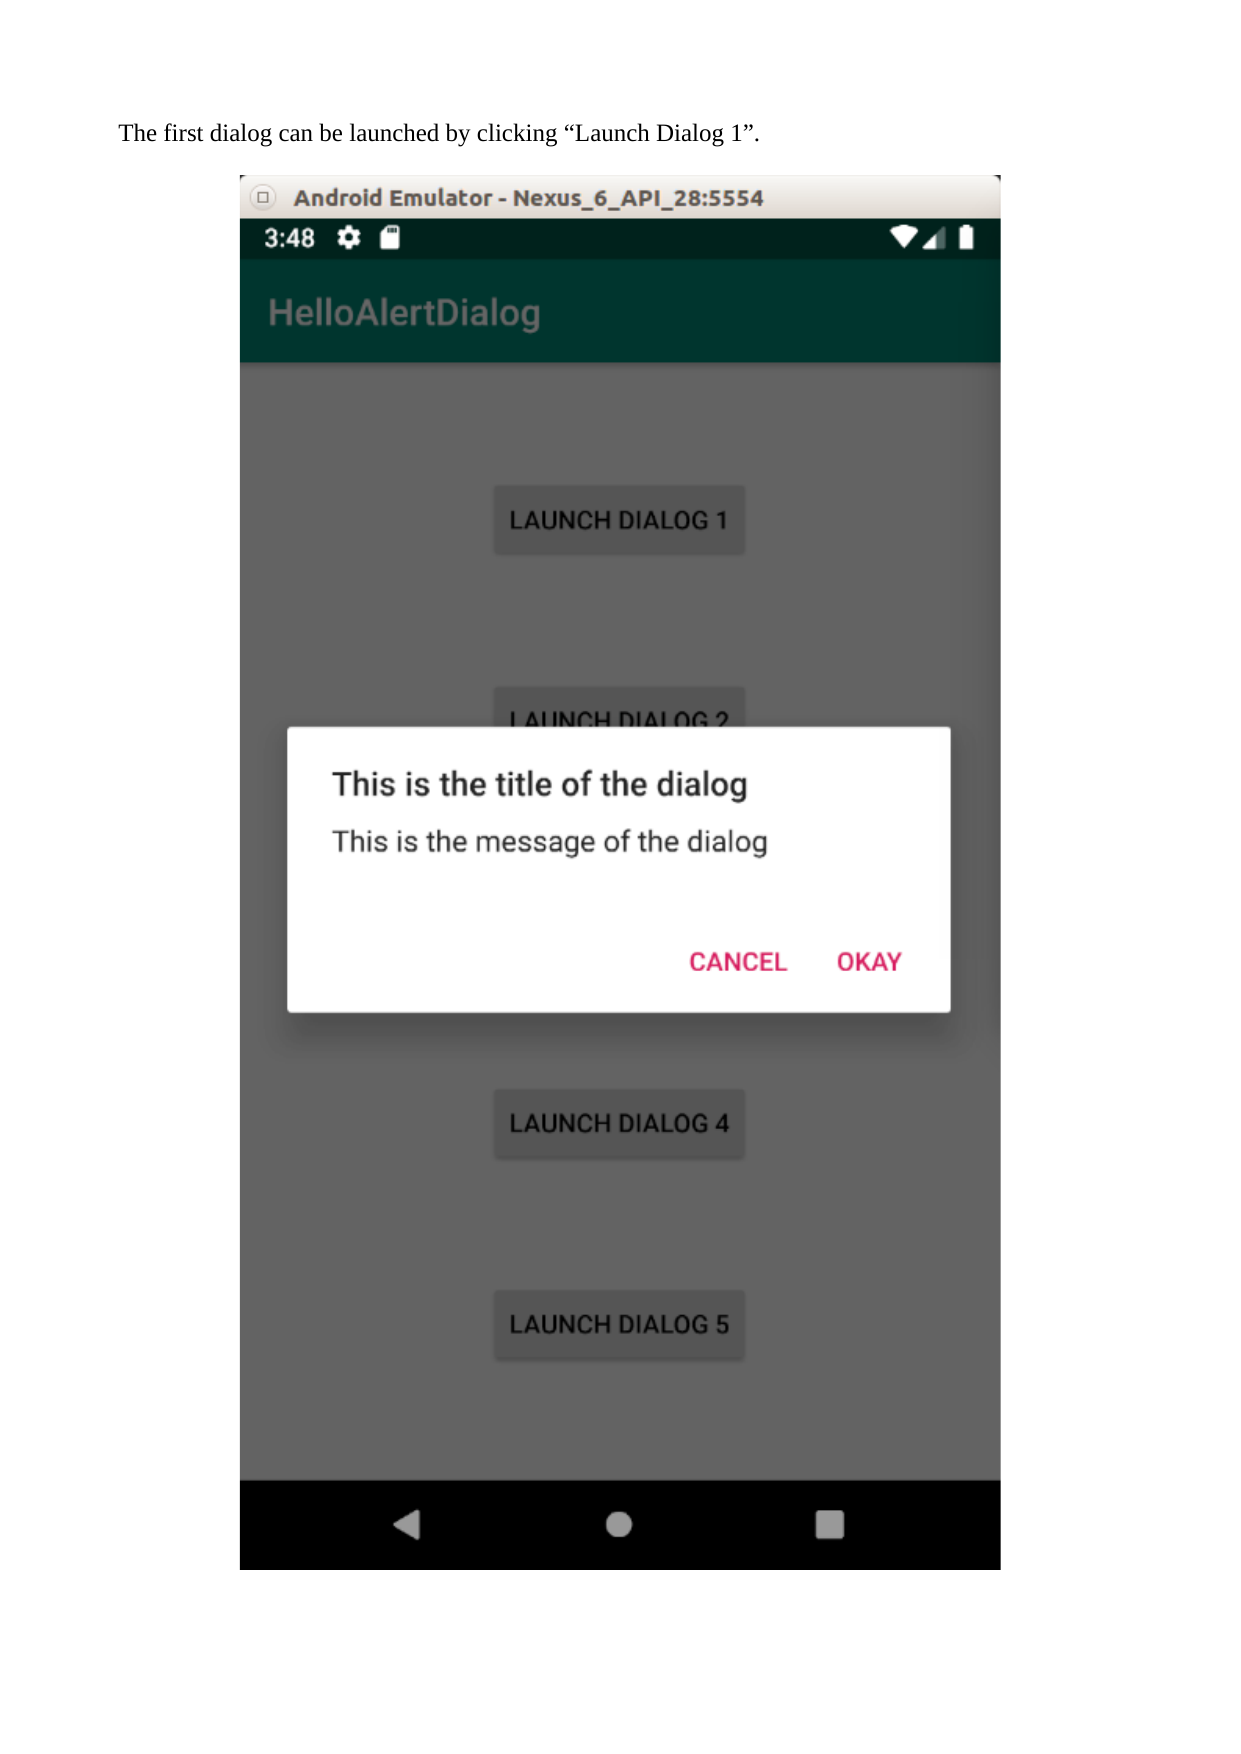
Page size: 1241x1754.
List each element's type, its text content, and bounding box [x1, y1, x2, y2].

text The first dialog can be launched by clicking “Launch Dialog 1”. [118, 118, 1122, 147]
picture [239, 175, 1001, 1570]
